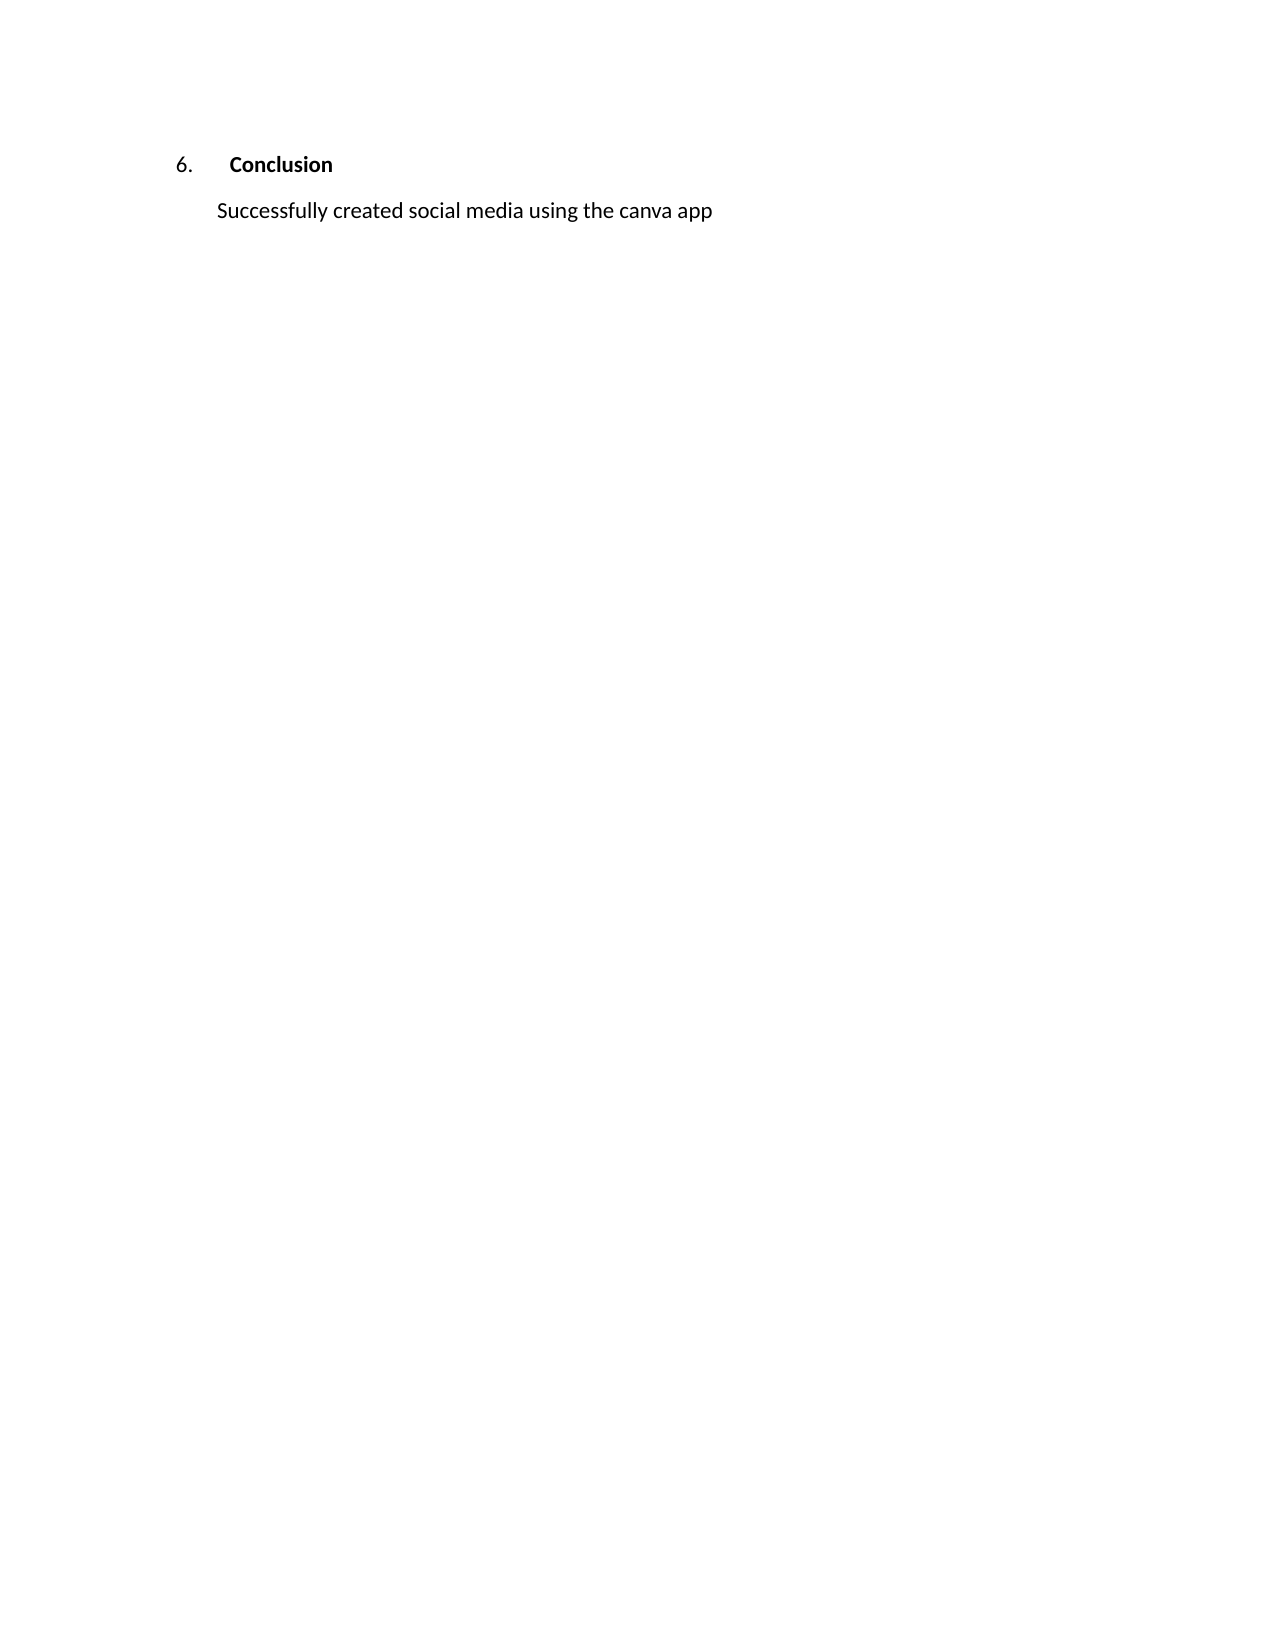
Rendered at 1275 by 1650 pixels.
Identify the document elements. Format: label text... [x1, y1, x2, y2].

text Successfully created social media using the canva app [150, 197, 1125, 224]
text 6. Conclusion [150, 150, 1125, 178]
